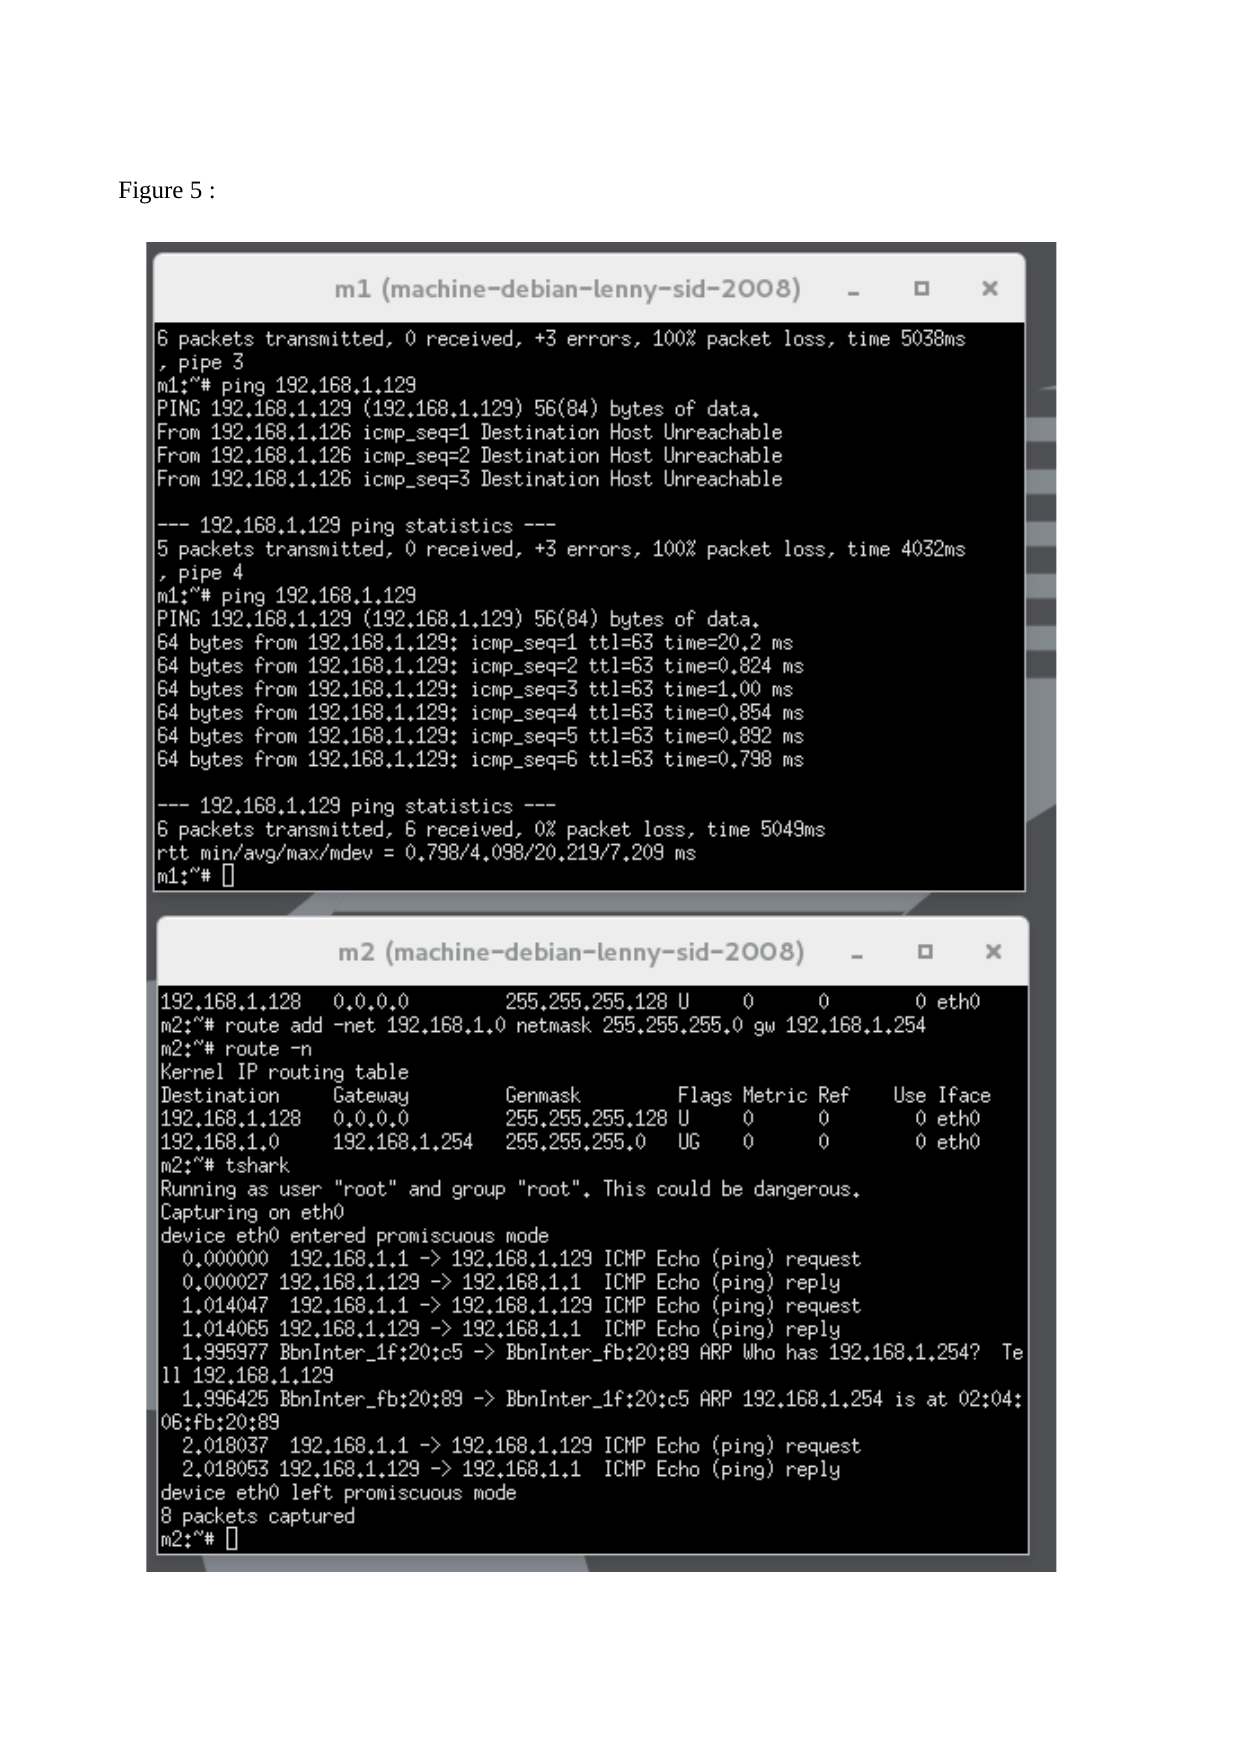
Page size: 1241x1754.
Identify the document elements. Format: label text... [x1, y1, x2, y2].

picture [146, 242, 1057, 1572]
text Figure 5 : [118, 176, 1122, 204]
